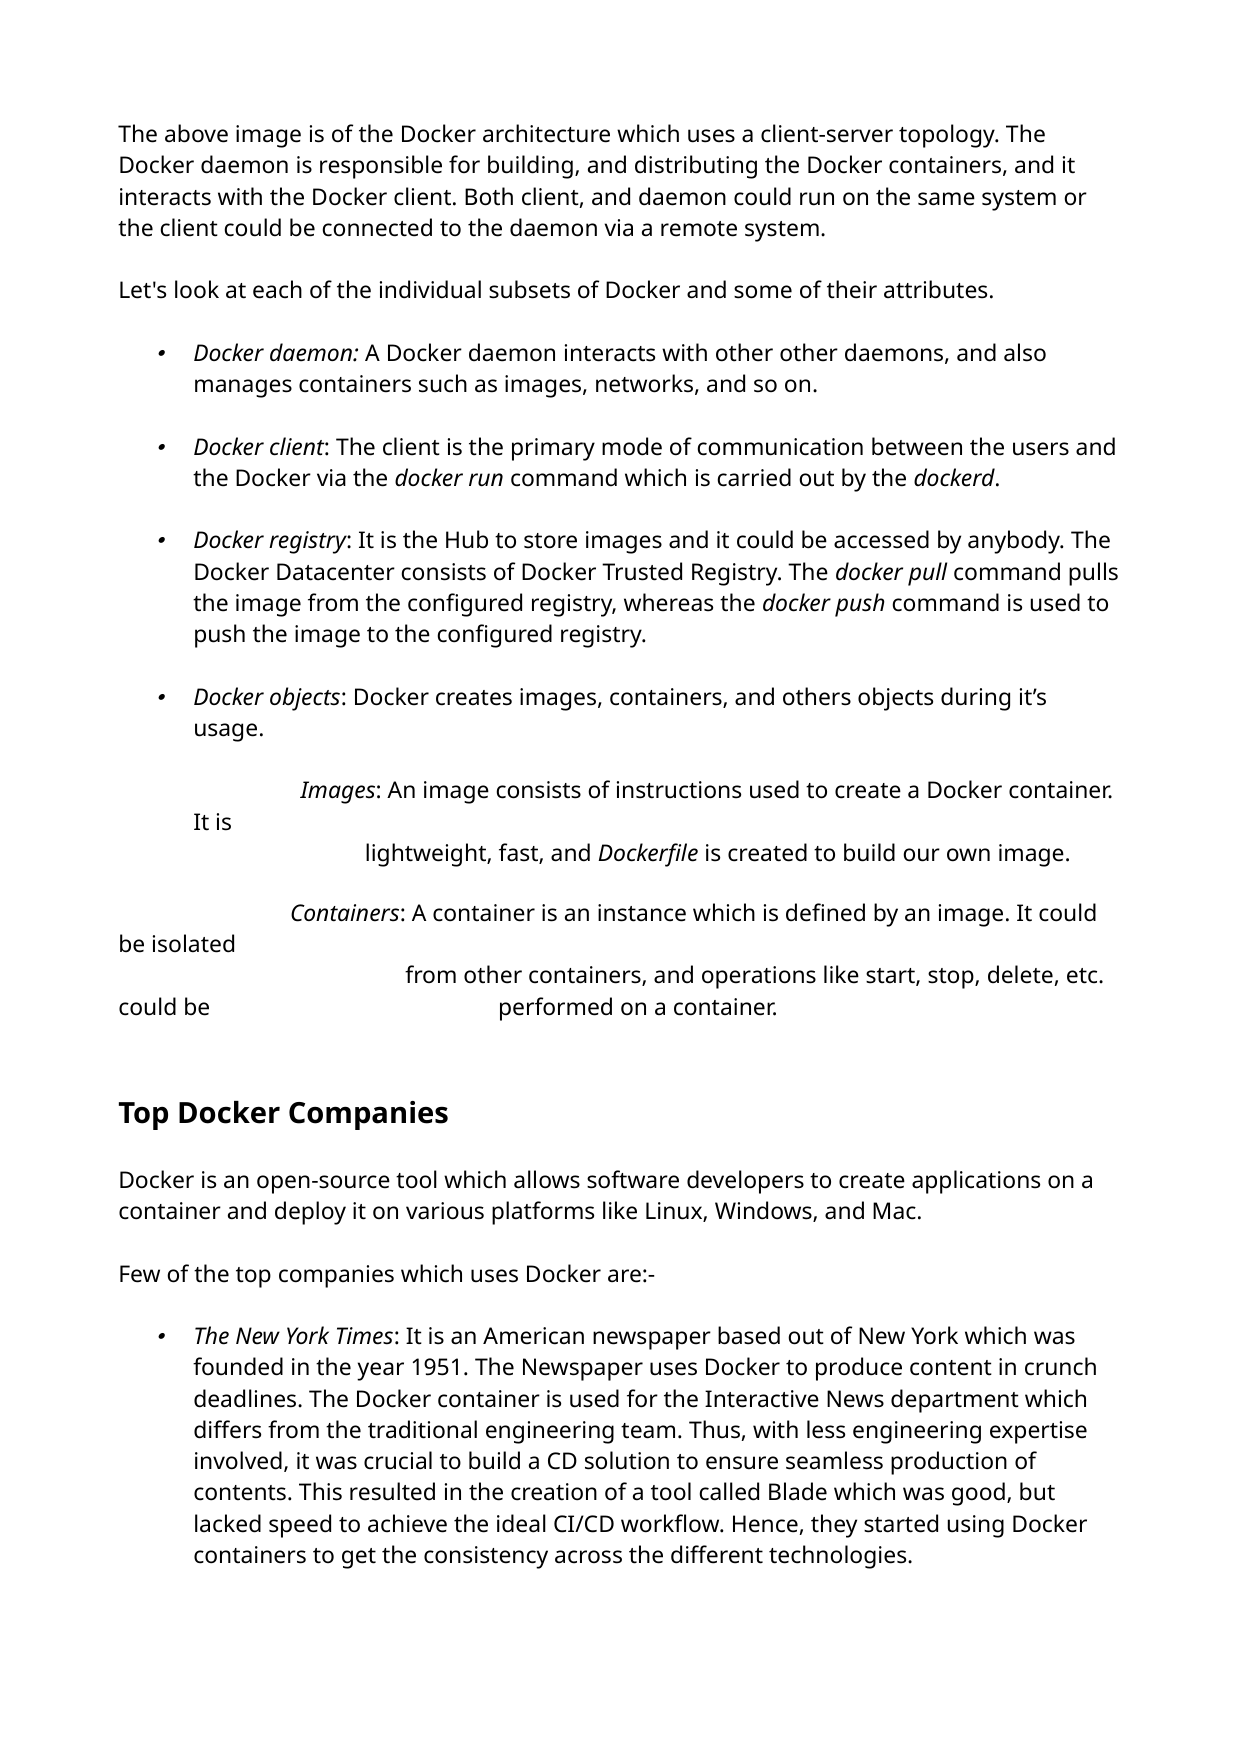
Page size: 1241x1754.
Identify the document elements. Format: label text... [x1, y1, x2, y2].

list lightweight, fast, and Dockerfile is created to build our own image. [156, 837, 1122, 868]
list Docker objects: Docker creates images, containers, and others objects during it’s usage. [156, 681, 1122, 743]
list Docker client: The client is the primary mode of communication between the users and the Docker via the docker run command which is carried out by the dockerd. [156, 431, 1122, 493]
list Docker registry: It is the Hub to store images and it could be accessed by anybody. The Docker Datacenter consists of Docker Trusted Registry. The docker pull command pulls the image from the configured registry, whereas the docker push command is used to push the image to the configured registry. [156, 524, 1122, 649]
text Top Docker Companies [118, 1093, 1122, 1132]
text from other containers, and operations like start, stop, delete, etc. could be performed on a container. [118, 959, 1122, 1022]
text Few of the top companies which uses Docker are:- [118, 1257, 1122, 1289]
list Docker daemon: A Docker daemon interacts with other other daemons, and also manages containers such as images, networks, and so on. [156, 337, 1122, 399]
list The New York Times: It is an American newspaper based out of New York which was founded in the year 1951. The Newspaper uses Docker to produce content in crunch deadlines. The Docker container is used for the Interactive News department which differs from the traditional engineering team. Thus, with less engineering expertise involved, it was crucial to build a CD solution to ensure seamless production of contents. This resulted in the creation of a tool called Blade which was good, but lacked speed to achieve the ideal CI/CD workflow. Hence, they started using Docker containers to get the consistency across the different technologies. [156, 1320, 1122, 1570]
text Docker is an open-source tool which allows software developers to create applications on a container and deploy it on various platforms like Linux, Windows, and Mac. [118, 1164, 1122, 1226]
list Images: An image consists of instructions used to create a Docker container. It is [156, 774, 1122, 837]
text Let's look at each of the individual subsets of Docker and some of their attributes. [118, 274, 1122, 306]
text The above image is of the Docker architecture which uses a client-server topology. The Docker daemon is responsible for building, and distributing the Docker containers, and it interacts with the Docker client. Both client, and daemon could run on the same system or the client could be connected to the daemon via a remote system. [118, 118, 1122, 243]
text Containers: A container is an instance which is defined by an image. It could be isolated [118, 897, 1122, 959]
